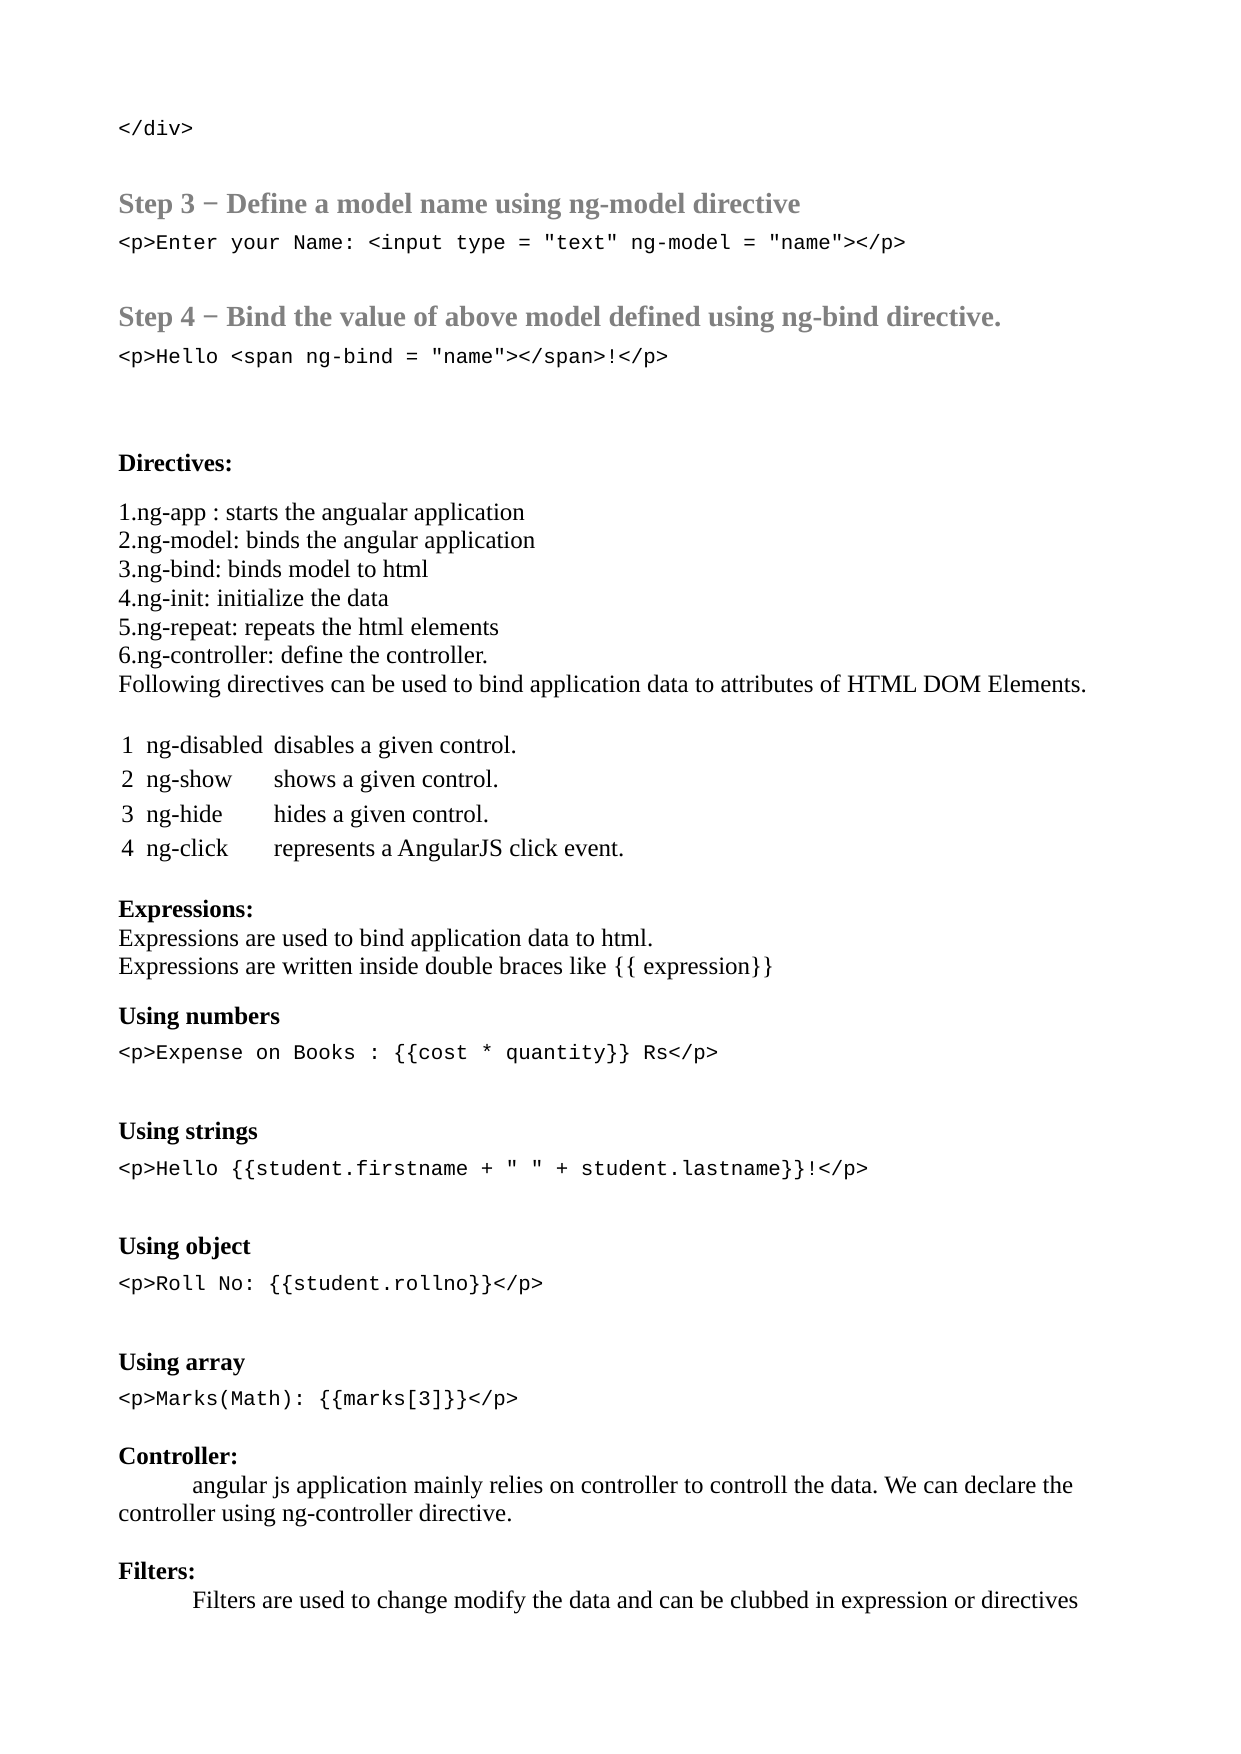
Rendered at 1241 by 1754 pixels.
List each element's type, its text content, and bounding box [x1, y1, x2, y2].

table_cell ng-show [143, 761, 271, 796]
text 2.ng-model: binds the angular application [118, 526, 1122, 554]
table_header 1 [118, 727, 143, 761]
text <p>Enter your Name: <input type = "text" ng-model = "name"></p> [118, 232, 1122, 256]
subtitle Step 3 − Define a model name using ng-model directive [118, 186, 1122, 219]
table_cell 4 [118, 831, 143, 865]
text Directives: [118, 448, 1122, 477]
subtitle Using strings [118, 1116, 1122, 1145]
table_cell 3 [118, 796, 143, 831]
text Controller: [118, 1441, 1122, 1470]
text <p>Expense on Books : {{cost * quantity}} Rs</p> [118, 1042, 1122, 1066]
text Following directives can be used to bind application data to attributes of HTML DOM Elements. [118, 669, 1122, 698]
text 4.ng-init: initialize the data [118, 583, 1122, 612]
table_cell 2 [118, 761, 143, 796]
text Expressions: [118, 894, 1122, 923]
text <p>Hello <span ng-bind = "name"></span>!</p> [118, 346, 1122, 369]
subtitle Step 4 − Bind the value of above model defined using ng-bind directive. [118, 299, 1122, 333]
text <p>Roll No: {{student.rollno}}</p> [118, 1273, 1122, 1296]
text 5.ng-repeat: repeats the html elements [118, 612, 1122, 641]
table_header disables a given control. [271, 727, 637, 761]
text angular js application mainly relies on controller to controll the data. We can declare the controller using ng-controller directive. [118, 1470, 1122, 1527]
text <p>Hello {{student.firstname + " " + student.lastname}}!</p> [118, 1157, 1122, 1181]
text Expressions are used to bind application data to html. [118, 923, 1122, 951]
text Filters: [118, 1556, 1122, 1585]
subtitle Using numbers [118, 1001, 1122, 1030]
table_header ng-disabled [143, 727, 271, 761]
table_cell represents a AngularJS click event. [271, 831, 637, 865]
subtitle Using object [118, 1231, 1122, 1260]
text <p>Marks(Math): {{marks[3]}}</p> [118, 1388, 1122, 1412]
table_cell ng-click [143, 831, 271, 865]
text Expressions are written inside double braces like {{ expression}} [118, 951, 1122, 980]
table_cell ng-hide [143, 796, 271, 831]
text </div> [118, 118, 1122, 142]
table_cell hides a given control. [271, 796, 637, 831]
table_cell shows a given control. [271, 761, 637, 796]
text 1.ng-app : starts the angualar application [118, 497, 1122, 526]
subtitle Using array [118, 1347, 1122, 1375]
text 6.ng-controller: define the controller. [118, 641, 1122, 669]
text 3.ng-bind: binds model to html [118, 554, 1122, 583]
text Filters are used to change modify the data and can be clubbed in expression or directives [118, 1585, 1122, 1613]
